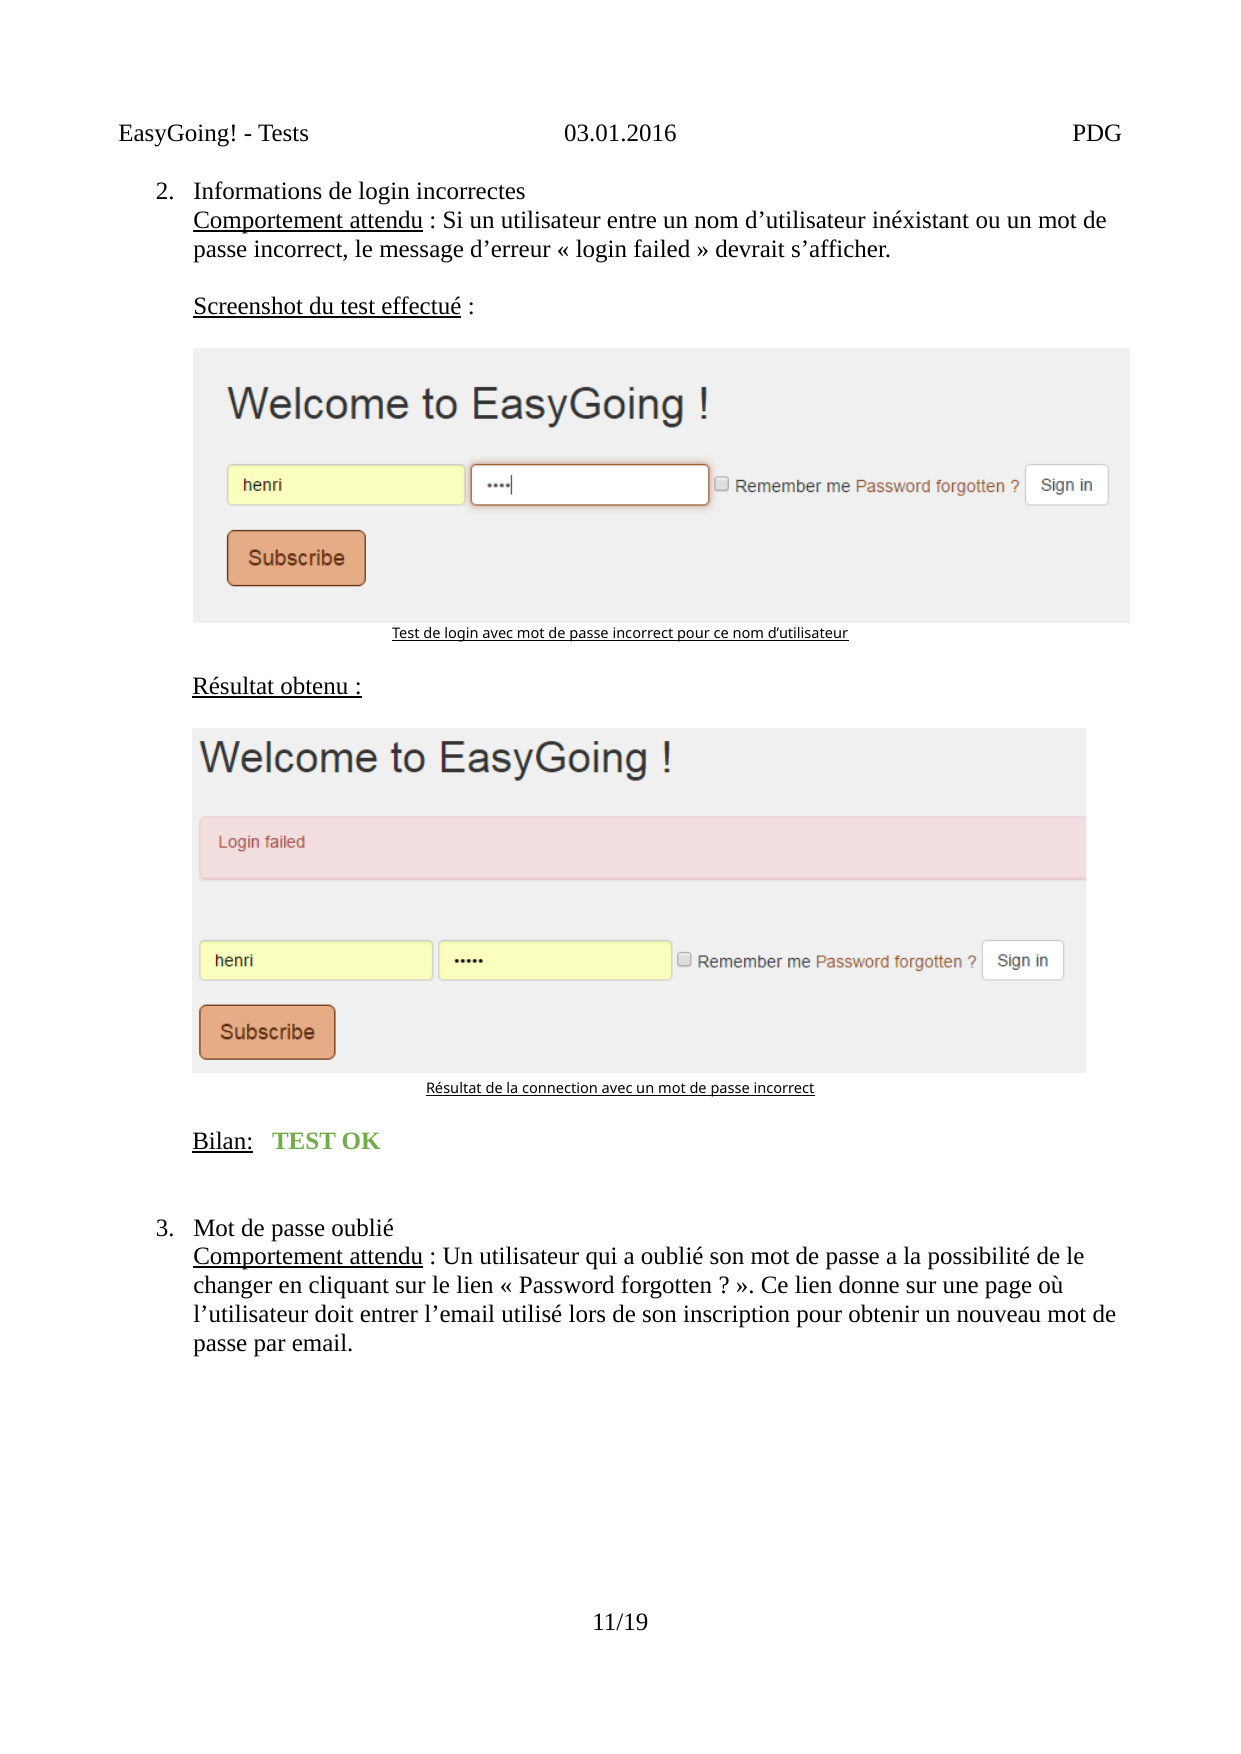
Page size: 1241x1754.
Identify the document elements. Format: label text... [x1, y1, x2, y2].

list Résultat de la connection avec un mot de passe incorrect [118, 1078, 1122, 1098]
list Bilan: TEST OK [118, 1126, 1122, 1155]
picture [192, 728, 1087, 1073]
list Mot de passe oublié Comportement attendu : Un utilisateur qui a oublié son mot de passe a la possibilité de le changer en cliquant sur le lien « Password forgotten ? ». Ce lien donne sur une page où l’utilisateur doit entrer l’email utilisé lors de son inscription pour obtenir un nouveau mot de passe par email. [156, 1213, 1122, 1356]
list Informations de login incorrectes Comportement attendu : Si un utilisateur entre un nom d’utilisateur inéxistant ou un mot de passe incorrect, le message d’erreur « login failed » devrait s’afficher. Screenshot du test effectué : [156, 176, 1122, 320]
picture [193, 348, 1130, 623]
list Résultat obtenu : [118, 671, 1122, 700]
list Test de login avec mot de passe incorrect pour ce nom d’utilisateur [118, 623, 1122, 642]
